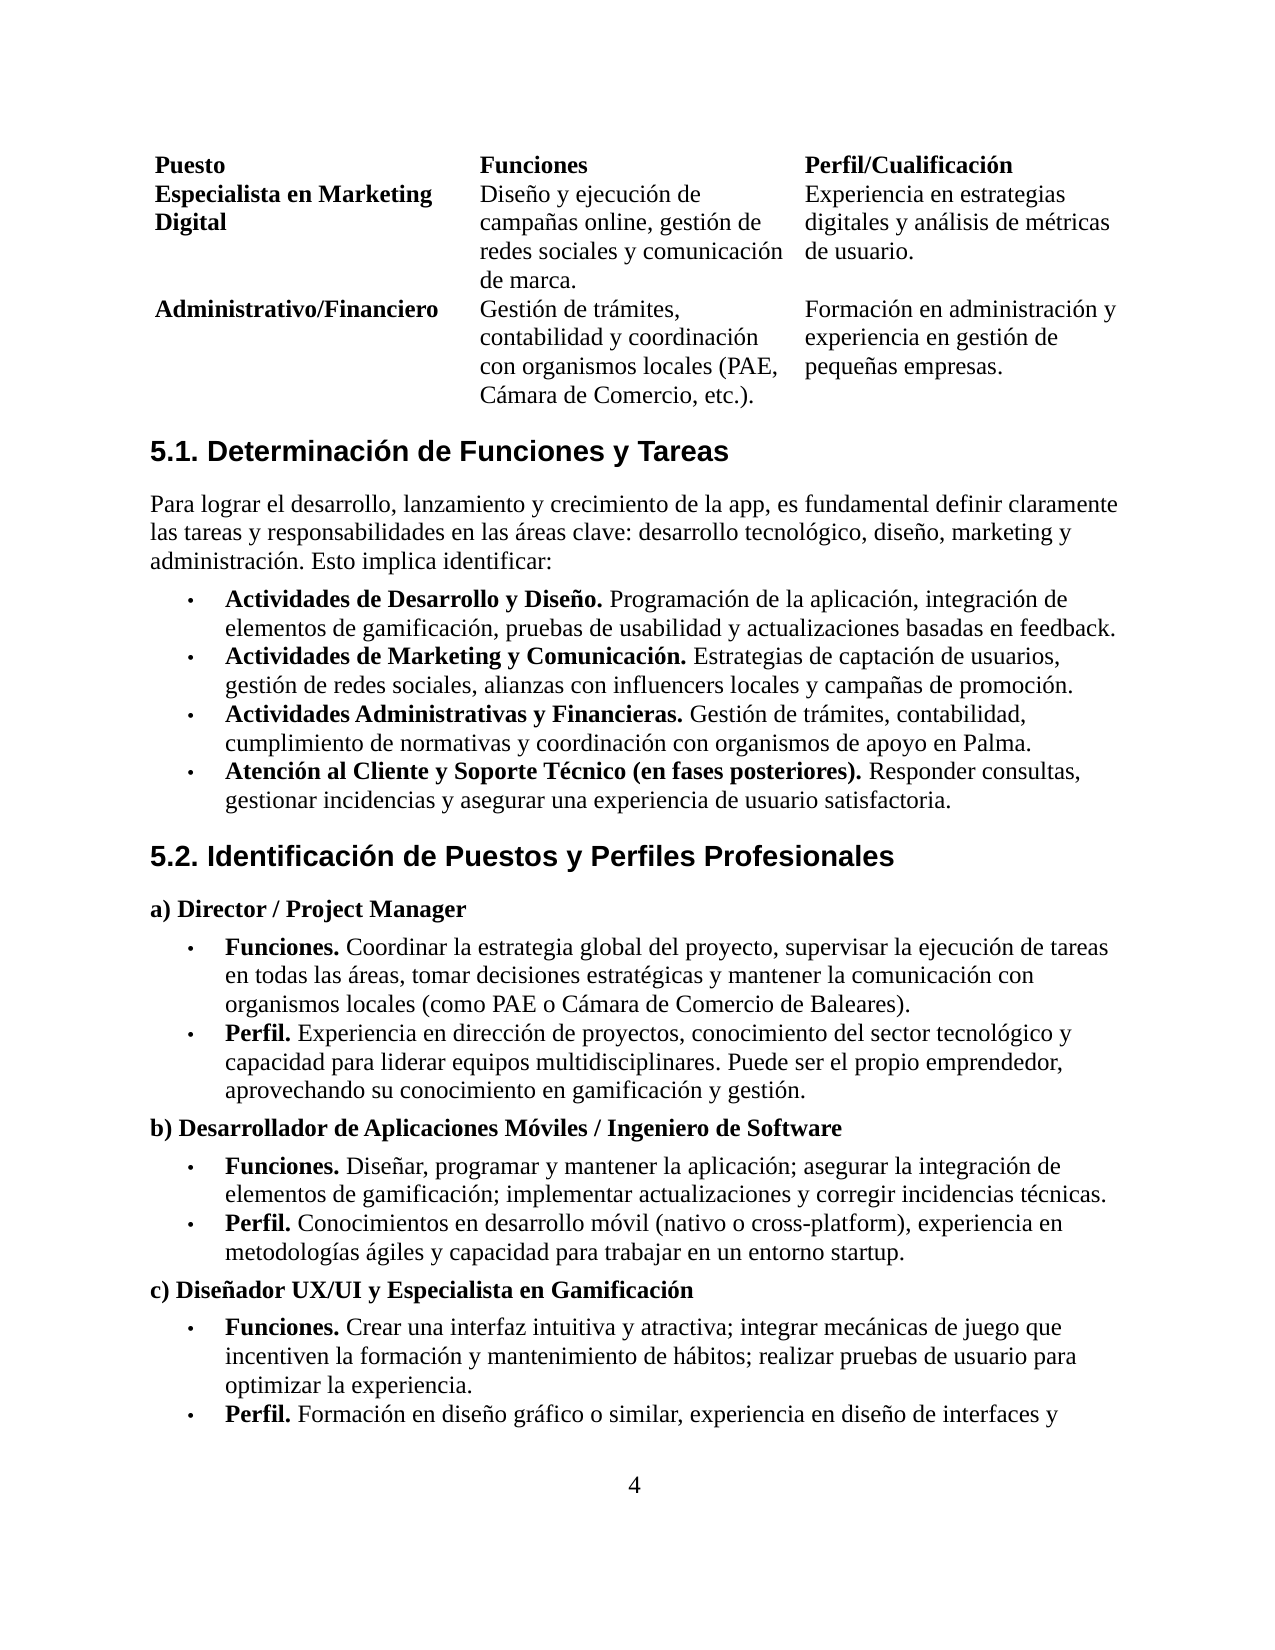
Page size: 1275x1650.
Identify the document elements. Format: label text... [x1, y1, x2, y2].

table_cell Experiencia en estrategias digitales y análisis de métricas de usuario. [800, 179, 1125, 294]
list Perfil. Conocimientos en desarrollo móvil (nativo o cross-platform), experiencia en metodologías ágiles y capacidad para trabajar en un entorno startup. [187, 1208, 1125, 1266]
text c) Diseñador UX/UI y Especialista en Gamificación [150, 1275, 1125, 1303]
table_header Puesto [150, 150, 475, 179]
subtitle 5.2. Identificación de Puestos y Perfiles Profesionales [150, 839, 1125, 872]
list Actividades Administrativas y Financieras. Gestión de trámites, contabilidad, cumplimiento de normativas y coordinación con organismos de apoyo en Palma. [187, 699, 1125, 756]
list Funciones. Diseñar, programar y mantener la aplicación; asegurar la integración de elementos de gamificación; implementar actualizaciones y corregir incidencias técnicas. [187, 1151, 1125, 1208]
list Funciones. Coordinar la estrategia global del proyecto, supervisar la ejecución de tareas en todas las áreas, tomar decisiones estratégicas y mantener la comunicación con organismos locales (como PAE o Cámara de Comercio de Baleares). [187, 932, 1125, 1018]
subtitle 5.1. Determinación de Funciones y Tareas [150, 434, 1125, 467]
table_cell Gestión de trámites, contabilidad y coordinación con organismos locales (PAE, Cámara de Comercio, etc.). [475, 294, 800, 409]
table_cell Diseño y ejecución de campañas online, gestión de redes sociales y comunicación de marca. [475, 179, 800, 294]
table_cell Administrativo/Financiero [150, 294, 475, 409]
table_header Perfil/Cualificación [800, 150, 1125, 179]
table_cell Especialista en Marketing Digital [150, 179, 475, 294]
list Funciones. Crear una interfaz intuitiva y atractiva; integrar mecánicas de juego que incentiven la formación y mantenimiento de hábitos; realizar pruebas de usuario para optimizar la experiencia. [187, 1312, 1125, 1399]
list Atención al Cliente y Soporte Técnico (en fases posteriores). Responder consultas, gestionar incidencias y asegurar una experiencia de usuario satisfactoria. [187, 756, 1125, 814]
text a) Director / Project Manager [150, 894, 1125, 923]
text Para lograr el desarrollo, lanzamiento y crecimiento de la app, es fundamental definir claramente las tareas y responsabilidades en las áreas clave: desarrollo tecnológico, diseño, marketing y administración. Esto implica identificar: [150, 489, 1125, 575]
list Actividades de Marketing y Comunicación. Estrategias de captación de usuarios, gestión de redes sociales, alianzas con influencers locales y campañas de promoción. [187, 641, 1125, 699]
table_cell Formación en administración y experiencia en gestión de pequeñas empresas. [800, 294, 1125, 409]
list Perfil. Experiencia en dirección de proyectos, conocimiento del sector tecnológico y capacidad para liderar equipos multidisciplinares. Puede ser el propio emprendedor, aprovechando su conocimiento en gamificación y gestión. [187, 1018, 1125, 1104]
list Actividades de Desarrollo y Diseño. Programación de la aplicación, integración de elementos de gamificación, pruebas de usabilidad y actualizaciones basadas en feedback. [187, 584, 1125, 641]
list Perfil. Formación en diseño gráfico o similar, experiencia en diseño de interfaces y [187, 1399, 1125, 1427]
text b) Desarrollador de Aplicaciones Móviles / Ingeniero de Software [150, 1113, 1125, 1142]
table_header Funciones [475, 150, 800, 179]
